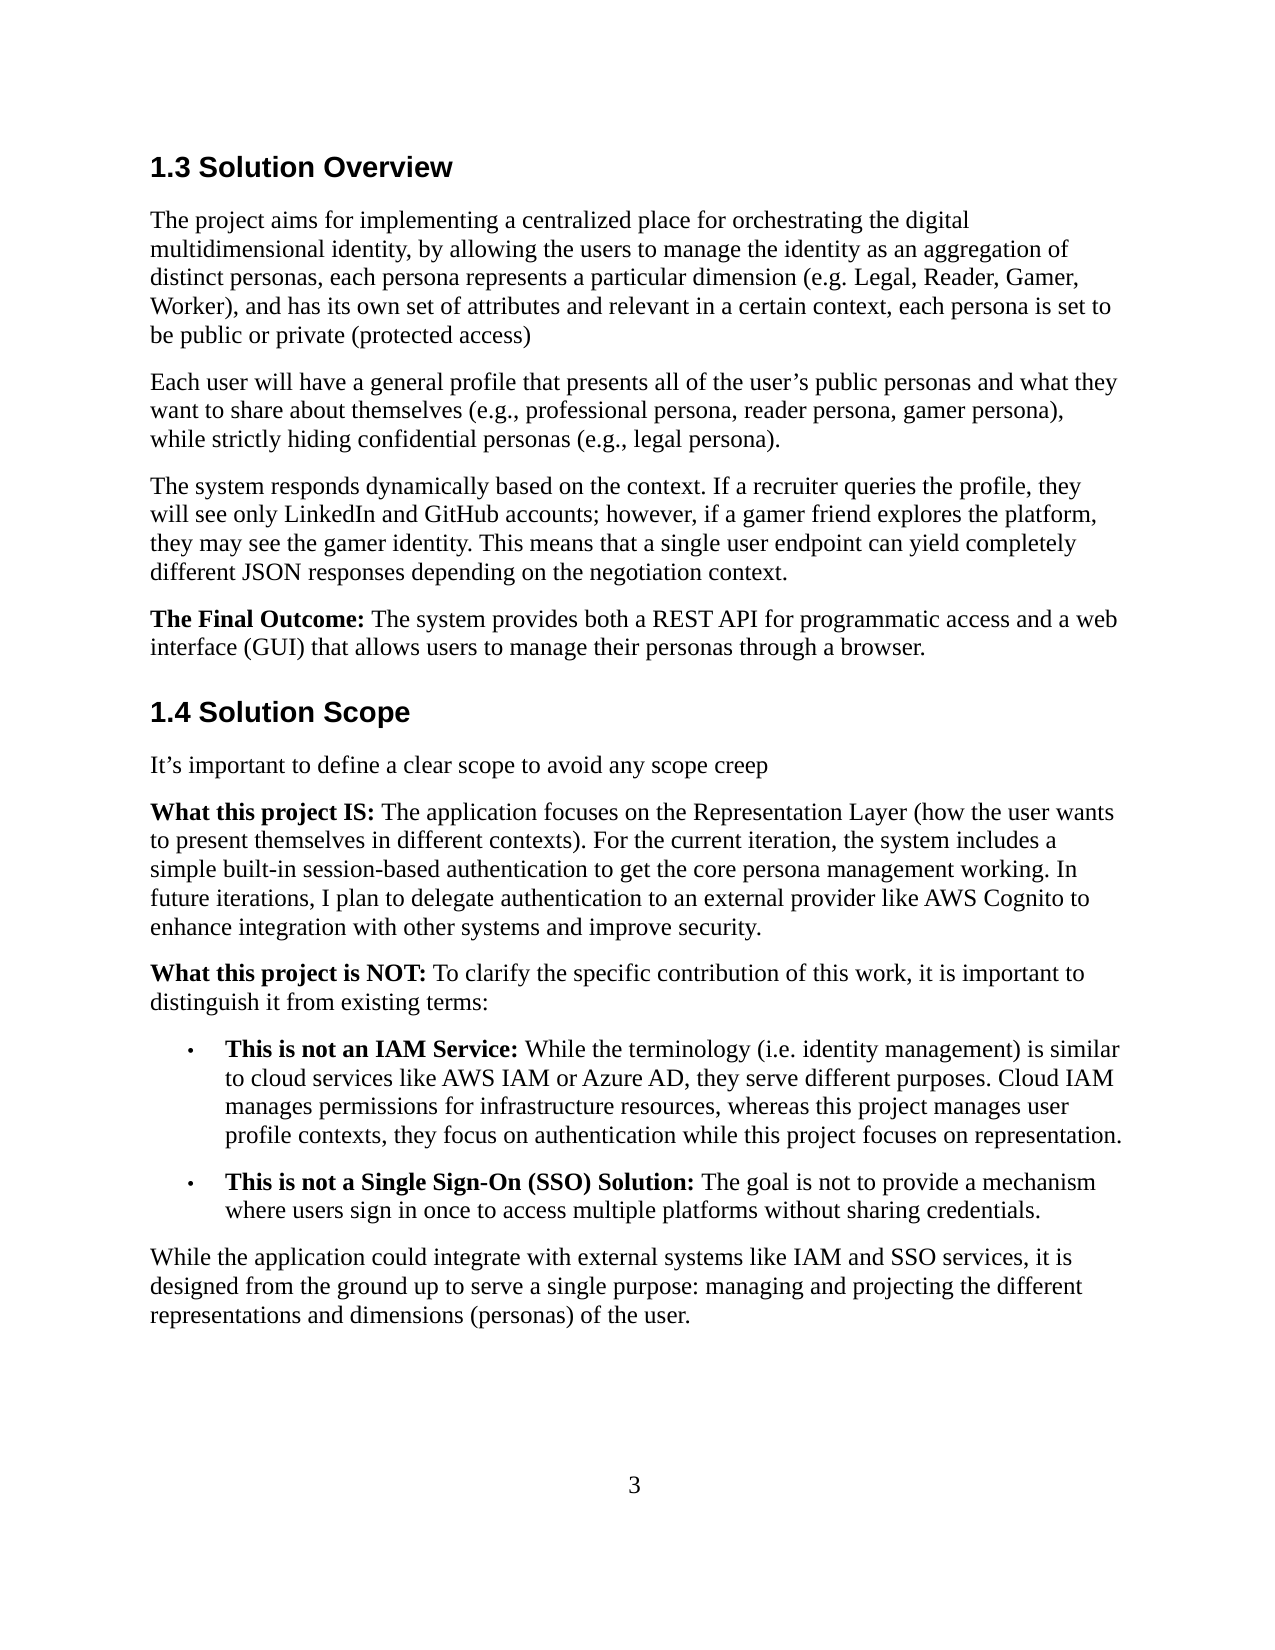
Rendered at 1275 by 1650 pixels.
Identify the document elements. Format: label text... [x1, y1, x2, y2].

subtitle 1.4 Solution Scope [150, 695, 1125, 729]
text While the application could integrate with external systems like IAM and SSO services, it is designed from the ground up to serve a single purpose: managing and projecting the different representations and dimensions (personas) of the user. [150, 1242, 1125, 1328]
list This is not a Single Sign-On (SSO) Solution: The goal is not to provide a mechanism where users sign in once to access multiple platforms without sharing credentials. [187, 1167, 1125, 1224]
subtitle 1.3 Solution Overview [150, 150, 1125, 183]
text What this project is NOT: To clarify the specific contribution of this work, it is important to distinguish it from existing terms: [150, 958, 1125, 1016]
text It’s important to define a clear scope to avoid any scope creep [150, 750, 1125, 779]
text What this project IS: The application focuses on the Representation Layer (how the user wants to present themselves in different contexts). For the current iteration, the system includes a simple built-in session-based authentication to get the core persona management working. In future iterations, I plan to delegate authentication to an external provider like AWS Cognito to enhance integration with other systems and improve security. [150, 797, 1125, 941]
text The Final Outcome: The system provides both a REST API for programmatic access and a web interface (GUI) that allows users to manage their personas through a browser. [150, 604, 1125, 661]
text Each user will have a general profile that presents all of the user’s public personas and what they want to share about themselves (e.g., professional persona, reader persona, gamer persona), while strictly hiding confidential personas (e.g., legal persona). [150, 367, 1125, 453]
list This is not an IAM Service: While the terminology (i.e. identity management) is similar to cloud services like AWS IAM or Azure AD, they serve different purposes. Cloud IAM manages permissions for infrastructure resources, whereas this project manages user profile contexts, they focus on authentication while this project focuses on representation. [187, 1034, 1125, 1149]
text The project aims for implementing a centralized place for orchestrating the digital multidimensional identity, by allowing the users to manage the identity as an aggregation of distinct personas, each persona represents a particular dimension (e.g. Legal, Reader, Gamer, Worker), and has its own set of attributes and relevant in a certain context, each persona is set to be public or private (protected access) [150, 205, 1125, 349]
text The system responds dynamically based on the context. If a recruiter queries the profile, they will see only LinkedIn and GitHub accounts; however, if a gamer friend explores the platform, they may see the gamer identity. This means that a single user endpoint can yield completely different JSON responses depending on the negotiation context. [150, 471, 1125, 586]
